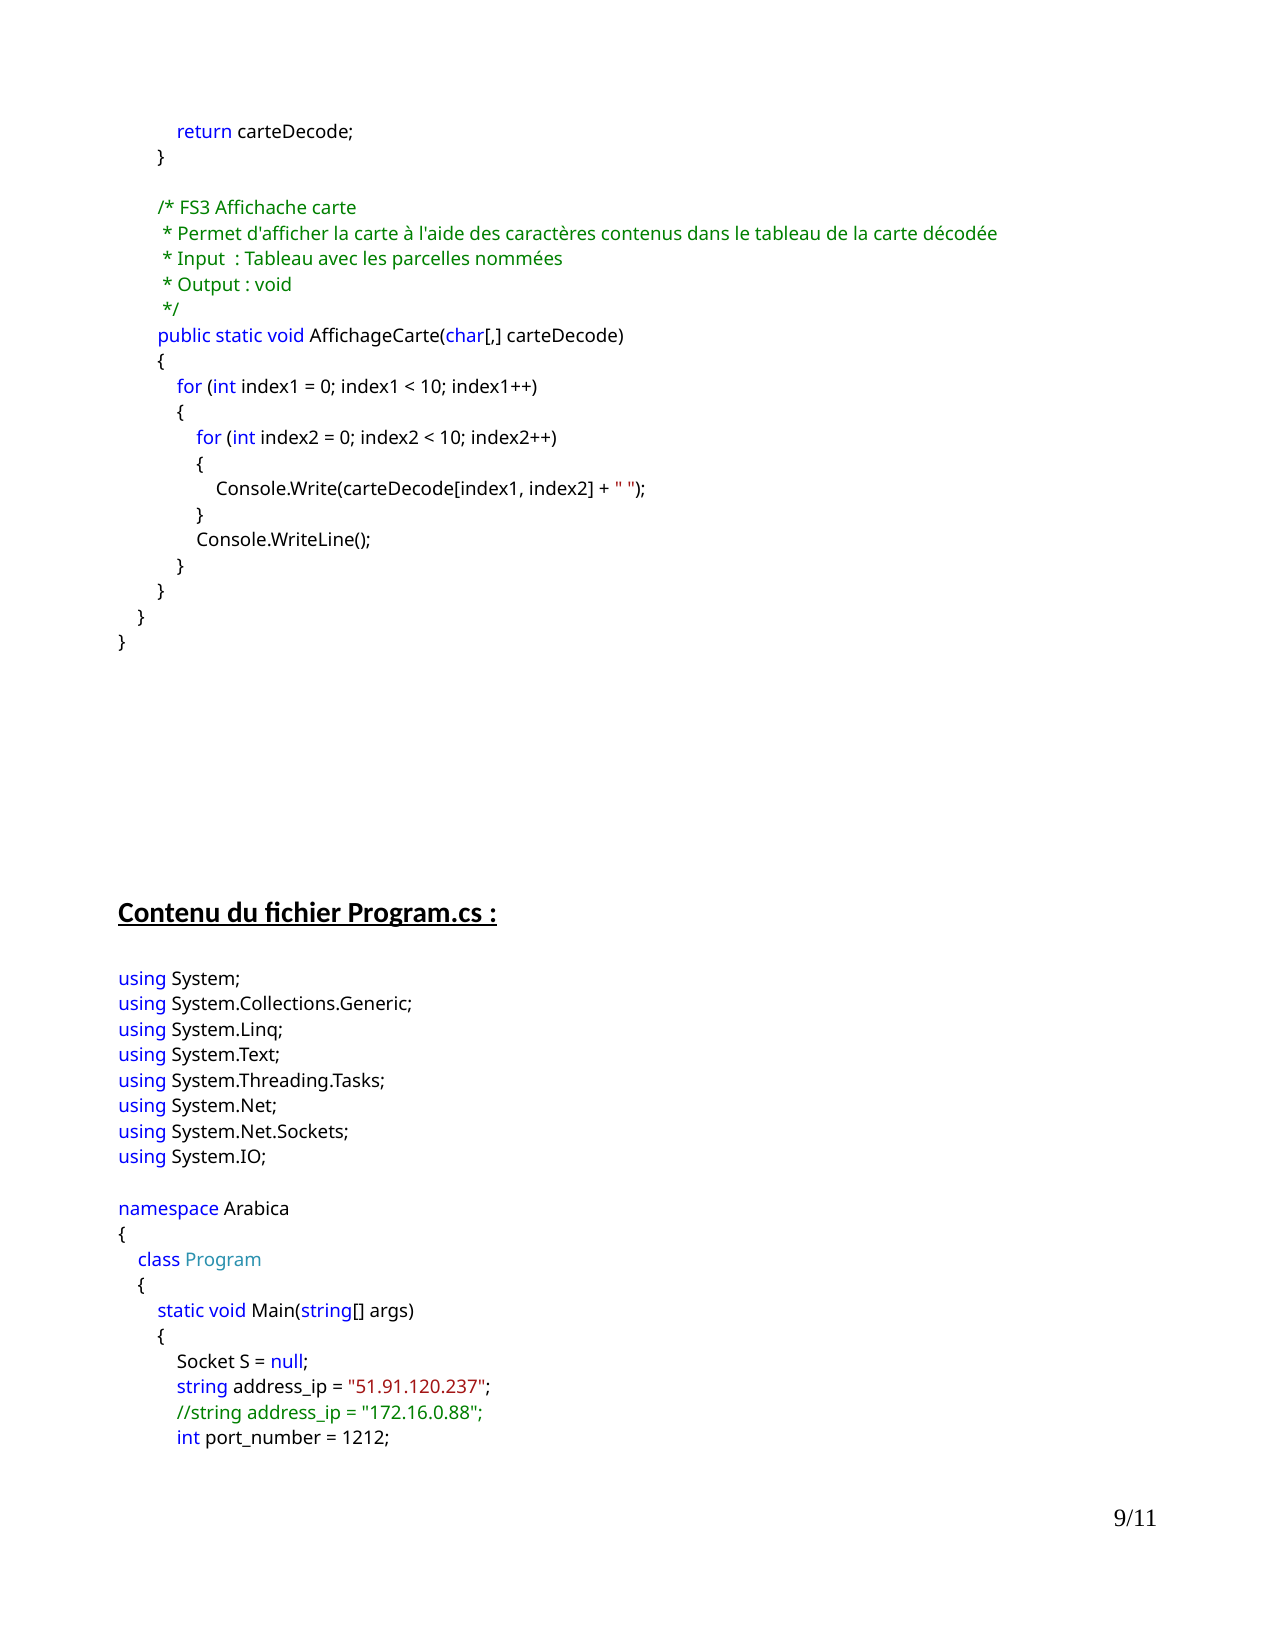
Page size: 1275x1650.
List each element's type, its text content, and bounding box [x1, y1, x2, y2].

text return carteDecode; [118, 118, 1157, 144]
text * Permet d'afficher la carte à l'aide des caractères contenus dans le tableau de la carte décodée [118, 220, 1157, 246]
text namespace Arabica [118, 1195, 1157, 1220]
text */ [118, 297, 1157, 322]
text { [118, 399, 1157, 424]
text using System.Collections.Generic; [118, 991, 1157, 1016]
text public static void AffichageCarte(char[,] carteDecode) [118, 322, 1157, 348]
text for (int index2 = 0; index2 < 10; index2++) [118, 424, 1157, 450]
text } [118, 552, 1157, 577]
text using System.Net.Sockets; [118, 1118, 1157, 1144]
text Socket S = null; [118, 1348, 1157, 1373]
text { [118, 1322, 1157, 1348]
text using System.Net; [118, 1093, 1157, 1118]
text { [118, 1271, 1157, 1297]
text { [118, 348, 1157, 373]
text } [118, 603, 1157, 628]
text using System; [118, 965, 1157, 991]
text } [118, 144, 1157, 169]
text /* FS3 Affichache carte [118, 195, 1157, 220]
text string address_ip = "51.91.120.237"; [118, 1373, 1157, 1399]
text * Input : Tableau avec les parcelles nommées [118, 246, 1157, 271]
text using System.Text; [118, 1042, 1157, 1067]
text Console.WriteLine(); [118, 526, 1157, 552]
text } [118, 628, 1157, 654]
text { [118, 1220, 1157, 1246]
text { [118, 450, 1157, 475]
text } [118, 501, 1157, 526]
text } [118, 577, 1157, 603]
text int port_number = 1212; [118, 1424, 1157, 1450]
text for (int index1 = 0; index1 < 10; index1++) [118, 373, 1157, 399]
text using System.IO; [118, 1144, 1157, 1169]
text //string address_ip = "172.16.0.88"; [118, 1399, 1157, 1424]
text class Program [118, 1246, 1157, 1271]
text Console.Write(carteDecode[index1, index2] + " "); [118, 475, 1157, 501]
text static void Main(string[] args) [118, 1297, 1157, 1322]
text * Output : void [118, 271, 1157, 297]
text using System.Linq; [118, 1016, 1157, 1042]
text Contenu du fichier Program.cs : [118, 894, 1157, 929]
text using System.Threading.Tasks; [118, 1067, 1157, 1093]
